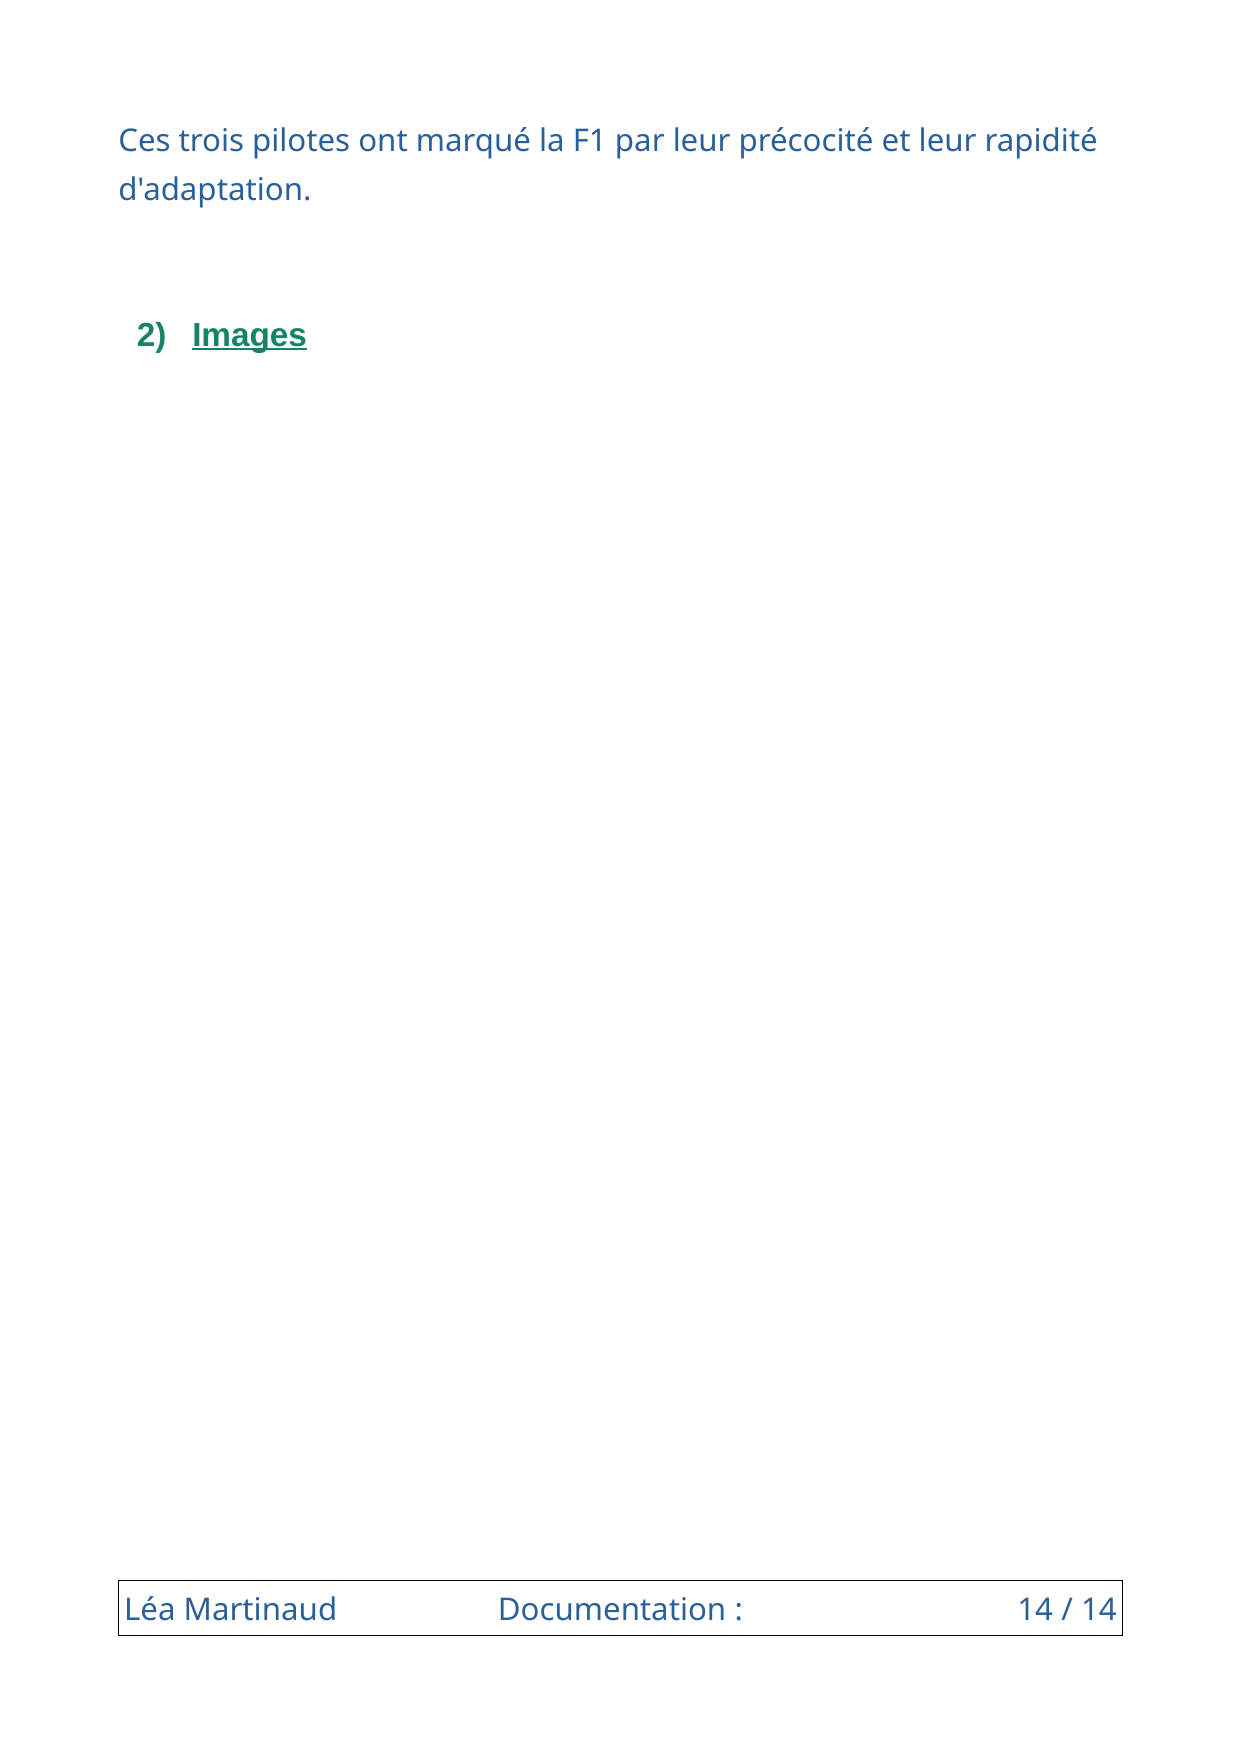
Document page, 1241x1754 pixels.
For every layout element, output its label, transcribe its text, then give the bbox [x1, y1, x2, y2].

subtitle Images [118, 315, 1122, 353]
text Ces trois pilotes ont marqué la F1 par leur précocité et leur rapidité d'adaptation. [118, 118, 1122, 210]
